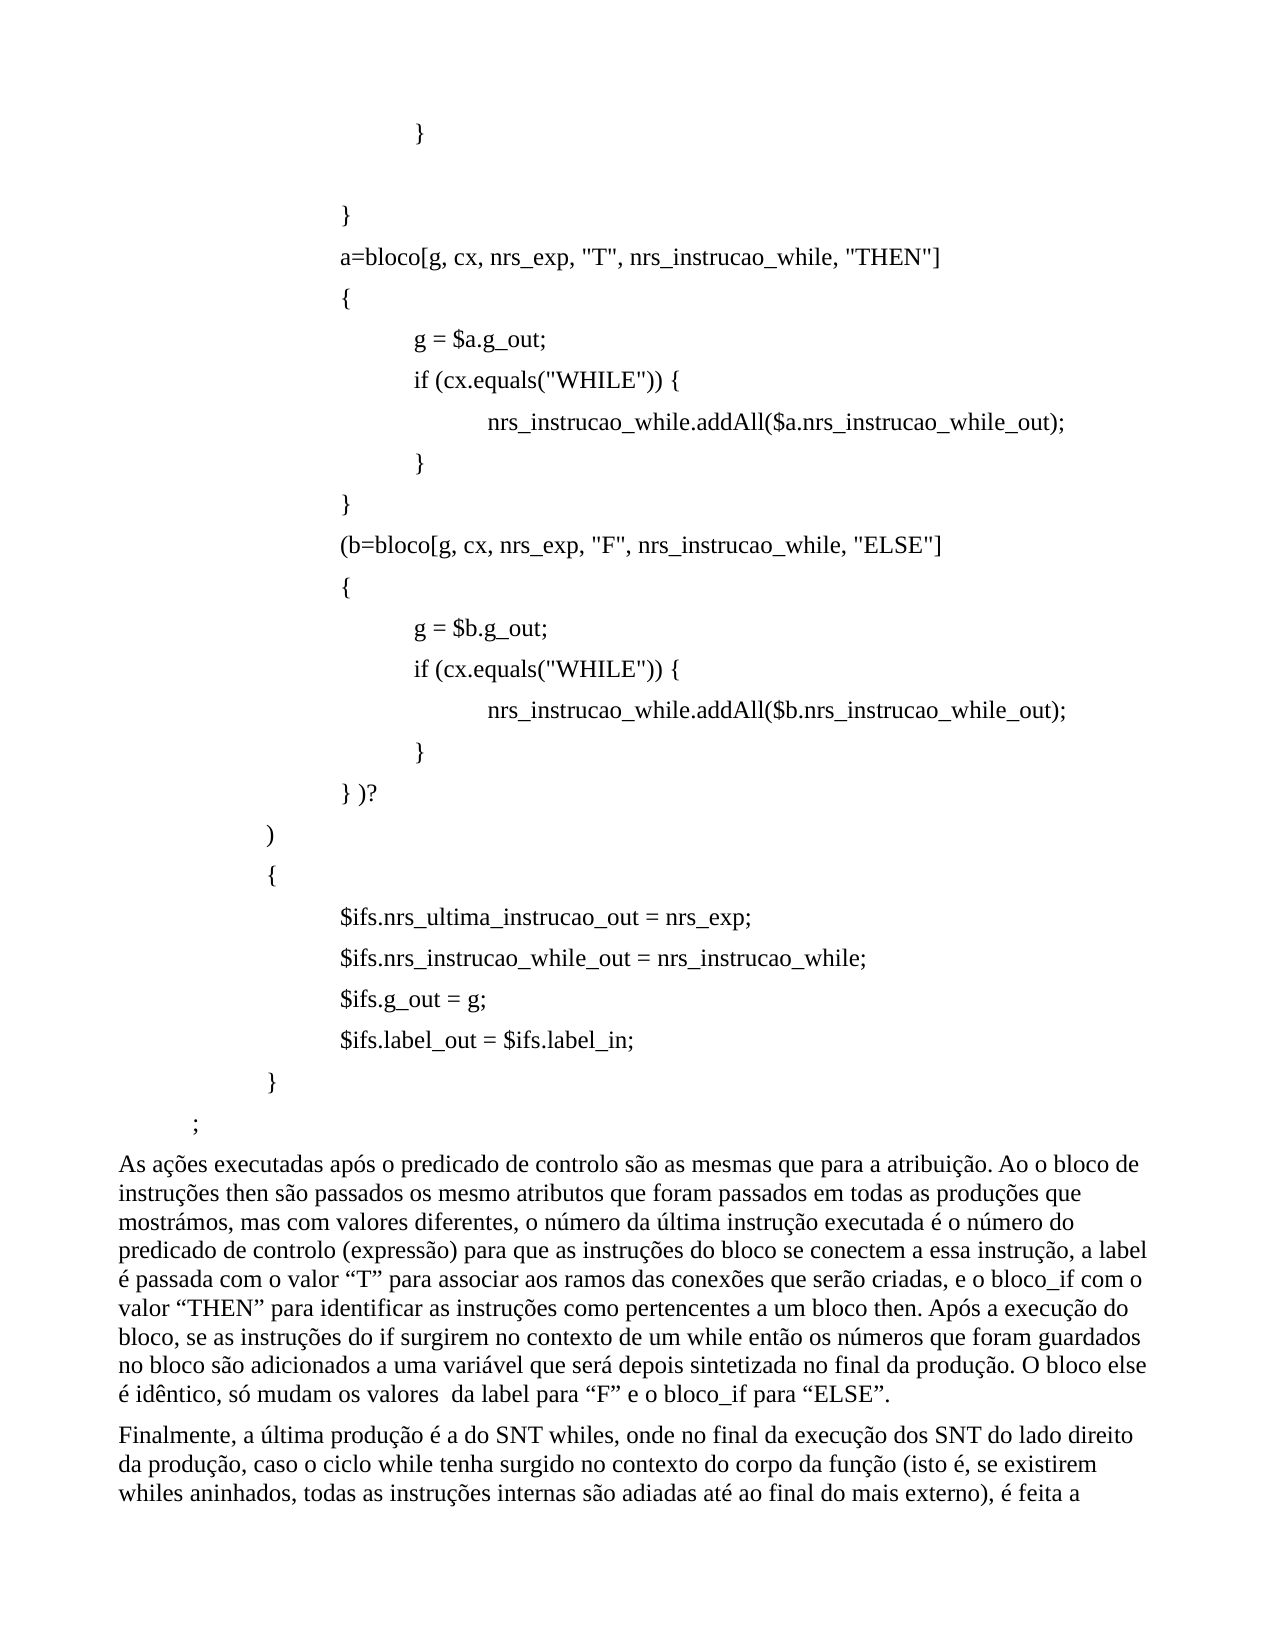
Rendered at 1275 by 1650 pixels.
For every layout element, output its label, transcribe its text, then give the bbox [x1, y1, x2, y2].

text g = $b.g_out; [118, 613, 1157, 642]
text As ações executadas após o predicado de controlo são as mesmas que para a atribuição. Ao o bloco de instruções then são passados os mesmo atributos que foram passados em todas as produções que mostrámos, mas com valores diferentes, o número da última instrução executada é o número do predicado de controlo (expressão) para que as instruções do bloco se conectem a essa instrução, a label é passada com o valor “T” para associar aos ramos das conexões que serão criadas, e o bloco_if com o valor “THEN” para identificar as instruções como pertencentes a um bloco then. Após a execução do bloco, se as instruções do if surgirem no contexto de um while então os números que foram guardados no bloco são adicionados a uma variável que será depois sintetizada no final da produção. O bloco else é idêntico, só mudam os valores da label para “F” e o bloco_if para “ELSE”. [118, 1149, 1157, 1408]
text (b=bloco[g, cx, nrs_exp, "F", nrs_instrucao_while, "ELSE"] [118, 531, 1157, 559]
text { [118, 283, 1157, 312]
text { [118, 861, 1157, 889]
text ) [118, 819, 1157, 848]
text a=bloco[g, cx, nrs_exp, "T", nrs_instrucao_while, "THEN"] [118, 242, 1157, 271]
text } [118, 118, 1157, 147]
text } [118, 201, 1157, 229]
text nrs_instrucao_while.addAll($a.nrs_instrucao_while_out); [118, 407, 1157, 436]
text } [118, 448, 1157, 477]
text $ifs.label_out = $ifs.label_in; [118, 1026, 1157, 1054]
text $ifs.nrs_ultima_instrucao_out = nrs_exp; [118, 902, 1157, 931]
text if (cx.equals("WHILE")) { [118, 366, 1157, 394]
text g = $a.g_out; [118, 324, 1157, 353]
text Finalmente, a última produção é a do SNT whiles, onde no final da execução dos SNT do lado direito da produção, caso o ciclo while tenha surgido no contexto do corpo da função (isto é, se existirem whiles aninhados, todas as instruções internas são adiadas até ao final do mais externo), é feita a [118, 1421, 1157, 1507]
text } )? [118, 778, 1157, 807]
text ; [118, 1108, 1157, 1137]
text nrs_instrucao_while.addAll($b.nrs_instrucao_while_out); [118, 696, 1157, 724]
text } [118, 489, 1157, 518]
text } [118, 1067, 1157, 1096]
text } [118, 737, 1157, 766]
text if (cx.equals("WHILE")) { [118, 654, 1157, 683]
text $ifs.g_out = g; [118, 984, 1157, 1013]
text $ifs.nrs_instrucao_while_out = nrs_instrucao_while; [118, 943, 1157, 972]
text { [118, 572, 1157, 601]
